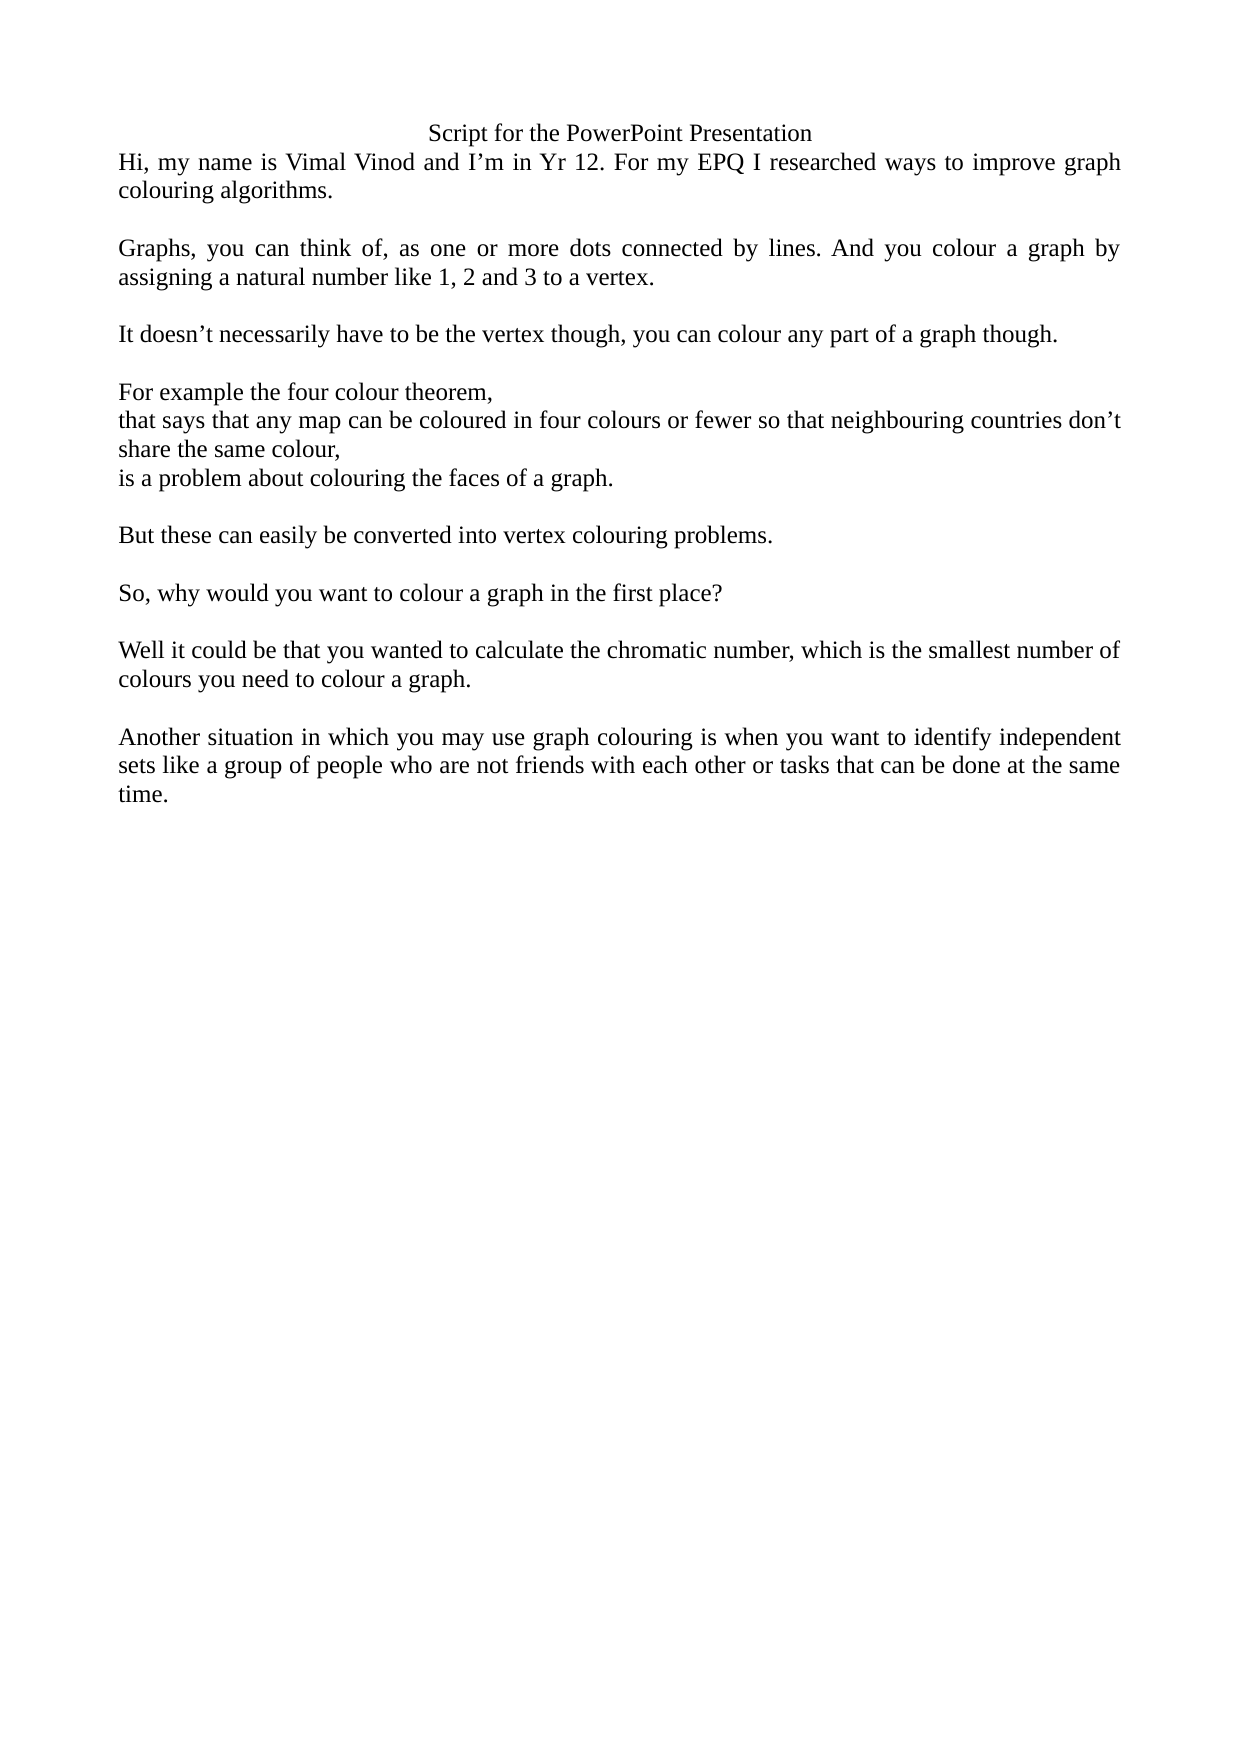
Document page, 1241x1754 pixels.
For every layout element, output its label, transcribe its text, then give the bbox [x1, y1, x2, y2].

text Script for the PowerPoint Presentation [118, 118, 1122, 147]
text It doesn’t necessarily have to be the vertex though, you can colour any part of a graph though. [118, 319, 1122, 348]
text So, why would you want to colour a graph in the first place? [118, 578, 1122, 607]
text But these can easily be converted into vertex colouring problems. [118, 521, 1122, 549]
text Hi, my name is Vimal Vinod and I’m in Yr 12. For my EPQ I researched ways to improve graph colouring algorithms. [118, 147, 1122, 204]
text is a problem about colouring the faces of a graph. [118, 463, 1122, 492]
text Another situation in which you may use graph colouring is when you want to identify independent sets like a group of people who are not friends with each other or tasks that can be done at the same time. [118, 722, 1122, 808]
text that says that any map can be coloured in four colours or fewer so that neighbouring countries don’t share the same colour, [118, 406, 1122, 463]
text Graphs, you can think of, as one or more dots connected by lines. And you colour a graph by assigning a natural number like 1, 2 and 3 to a vertex. [118, 233, 1122, 291]
text Well it could be that you wanted to calculate the chromatic number, which is the smallest number of colours you need to colour a graph. [118, 636, 1122, 693]
text For example the four colour theorem, [118, 377, 1122, 406]
